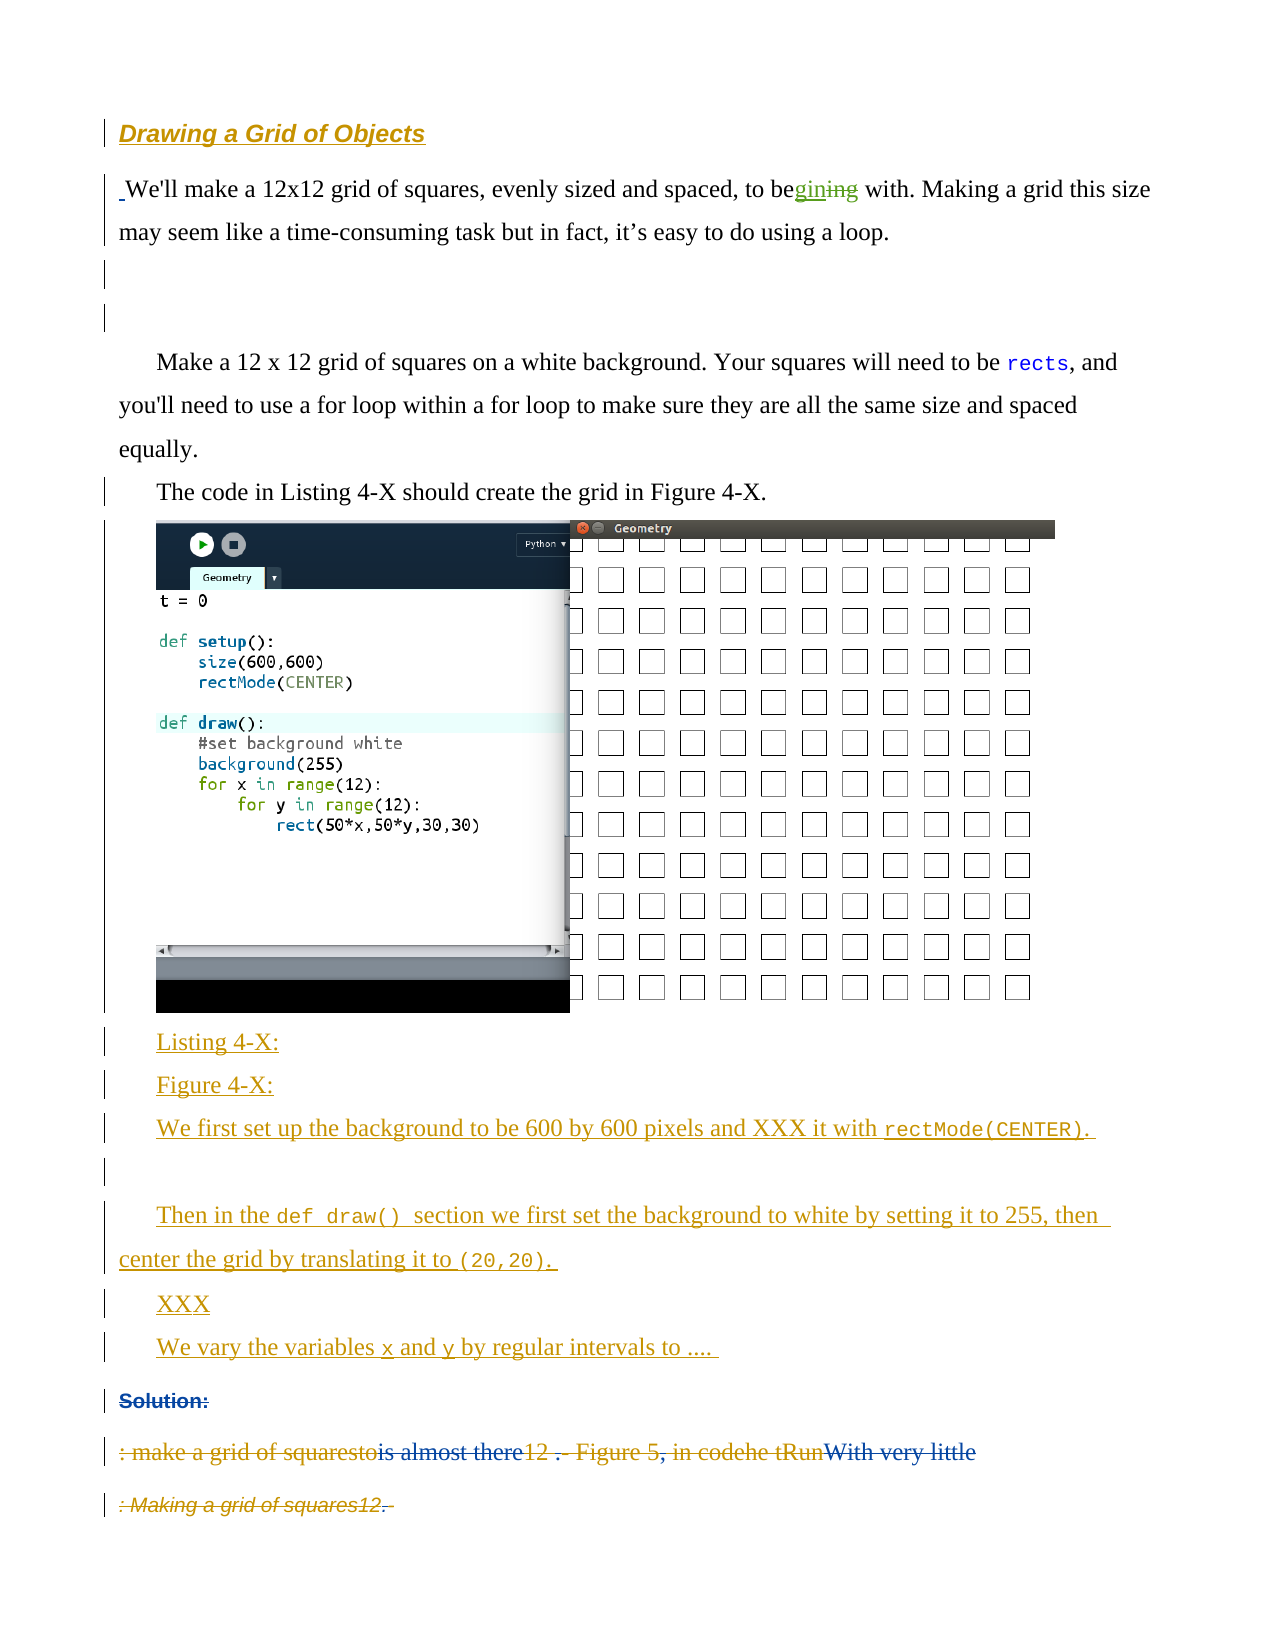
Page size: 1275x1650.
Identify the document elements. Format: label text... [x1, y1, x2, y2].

text We first set up the background to be 600 by 600 pixels and XXX it with rectMode(CENTER). [118, 1113, 1156, 1143]
text Figure 4-X: [118, 1070, 1156, 1099]
text XXX [118, 1289, 1156, 1318]
text Make a 12 x 12 grid of squares on a white background. Your squares will need to be rects, and you'll need to use a for loop within a for loop to make sure they are all the same size and spaced equally. [118, 347, 1156, 462]
text [118, 303, 1156, 332]
picture [156, 520, 1055, 1013]
text We vary the variables x and y by regular intervals to .... [118, 1332, 1156, 1362]
text Then in the def draw() section we first set the background to white by setting it to 255, then center the grid by translating it to (20,20). [118, 1201, 1156, 1274]
text Drawing a Grid of Objects [118, 118, 1156, 147]
text We'll make a 12x12 grid of squares, evenly sized and spaced, to begin with. Making a grid this size may seem like a time-consuming task but in fact, it’s easy to do using a loop. [118, 174, 1156, 246]
text The code in Listing 4-X should create the grid in Figure 4-X. [118, 477, 1156, 506]
text Listing 4-X: [118, 1027, 1156, 1056]
